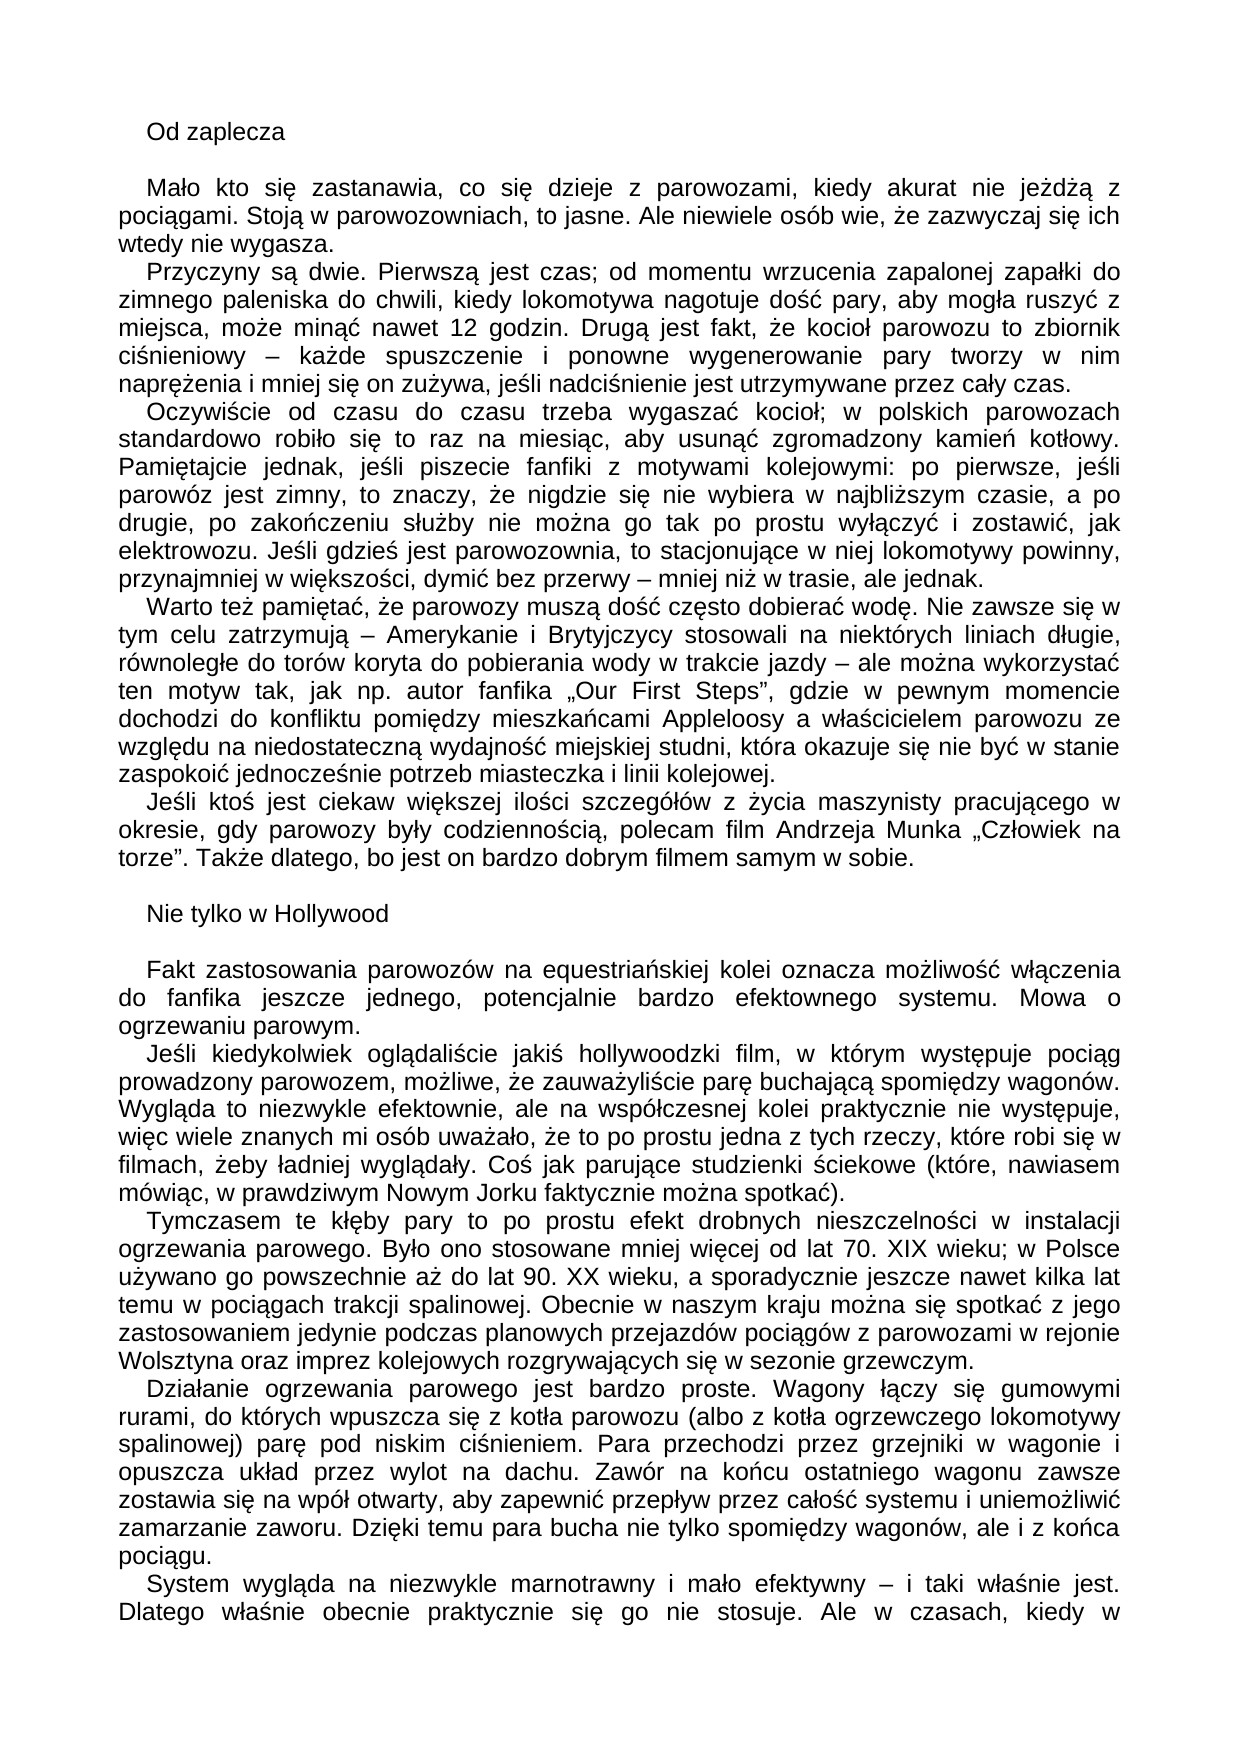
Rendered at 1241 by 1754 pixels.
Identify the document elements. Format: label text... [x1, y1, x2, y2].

text System wygląda na niezwykle marnotrawny i mało efektywny – i taki właśnie jest. Dlatego właśnie obecnie praktycznie się go nie stosuje. Ale w czasach, kiedy w [118, 1570, 1122, 1626]
text Jeśli kiedykolwiek oglądaliście jakiś hollywoodzki film, w którym występuje pociąg prowadzony parowozem, możliwe, że zauważyliście parę buchającą spomiędzy wagonów. Wygląda to niezwykle efektownie, ale na współczesnej kolei praktycznie nie występuje, więc wiele znanych mi osób uważało, że to po prostu jedna z tych rzeczy, które robi się w filmach, żeby ładniej wyglądały. Coś jak parujące studzienki ściekowe (które, nawiasem mówiąc, w prawdziwym Nowym Jorku faktycznie można spotkać). [118, 1039, 1122, 1207]
text Działanie ogrzewania parowego jest bardzo proste. Wagony łączy się gumowymi rurami, do których wpuszcza się z kotła parowozu (albo z kotła ogrzewczego lokomotywy spalinowej) parę pod niskim ciśnieniem. Para przechodzi przez grzejniki w wagonie i opuszcza układ przez wylot na dachu. Zawór na końcu ostatniego wagonu zawsze zostawia się na wpół otwarty, aby zapewnić przepływ przez całość systemu i uniemożliwić zamarzanie zaworu. Dzięki temu para bucha nie tylko spomiędzy wagonów, ale i z końca pociągu. [118, 1374, 1122, 1570]
text Oczywiście od czasu do czasu trzeba wygaszać kocioł; w polskich parowozach standardowo robiło się to raz na miesiąc, aby usunąć zgromadzony kamień kotłowy. Pamiętajcie jednak, jeśli piszecie fanfiki z motywami kolejowymi: po pierwsze, jeśli parowóz jest zimny, to znaczy, że nigdzie się nie wybiera w najbliższym czasie, a po drugie, po zakończeniu służby nie można go tak po prostu wyłączyć i zostawić, jak elektrowozu. Jeśli gdzieś jest parowozownia, to stacjonujące w niej lokomotywy powinny, przynajmniej w większości, dymić bez przerwy – mniej niż w trasie, ale jednak. [118, 397, 1122, 593]
text Od zaplecza [118, 118, 1122, 146]
text Warto też pamiętać, że parowozy muszą dość często dobierać wodę. Nie zawsze się w tym celu zatrzymują – Amerykanie i Brytyjczycy stosowali na niektórych liniach długie, równoległe do torów koryta do pobierania wody w trakcie jazdy – ale można wykorzystać ten motyw tak, jak np. autor fanfika „Our First Steps”, gdzie w pewnym momencie dochodzi do konfliktu pomiędzy mieszkańcami Appleloosy a właścicielem parowozu ze względu na niedostateczną wydajność miejskiej studni, która okazuje się nie być w stanie zaspokoić jednocześnie potrzeb miasteczka i linii kolejowej. [118, 593, 1122, 788]
text Przyczyny są dwie. Pierwszą jest czas; od momentu wrzucenia zapalonej zapałki do zimnego paleniska do chwili, kiedy lokomotywa nagotuje dość pary, aby mogła ruszyć z miejsca, może minąć nawet 12 godzin. Drugą jest fakt, że kocioł parowozu to zbiornik ciśnieniowy – każde spuszczenie i ponowne wygenerowanie pary tworzy w nim naprężenia i mniej się on zużywa, jeśli nadciśnienie jest utrzymywane przez cały czas. [118, 258, 1122, 397]
text Nie tylko w Hollywood [118, 900, 1122, 928]
text Tymczasem te kłęby pary to po prostu efekt drobnych nieszczelności w instalacji ogrzewania parowego. Było ono stosowane mniej więcej od lat 70. XIX wieku; w Polsce używano go powszechnie aż do lat 90. XX wieku, a sporadycznie jeszcze nawet kilka lat temu w pociągach trakcji spalinowej. Obecnie w naszym kraju można się spotkać z jego zastosowaniem jedynie podczas planowych przejazdów pociągów z parowozami w rejonie Wolsztyna oraz imprez kolejowych rozgrywających się w sezonie grzewczym. [118, 1207, 1122, 1374]
text Mało kto się zastanawia, co się dzieje z parowozami, kiedy akurat nie jeżdżą z pociągami. Stoją w parowozowniach, to jasne. Ale niewiele osób wie, że zazwyczaj się ich wtedy nie wygasza. [118, 174, 1122, 258]
text Fakt zastosowania parowozów na equestriańskiej kolei oznacza możliwość włączenia do fanfika jeszcze jednego, potencjalnie bardzo efektownego systemu. Mowa o ogrzewaniu parowym. [118, 956, 1122, 1039]
text Jeśli ktoś jest ciekaw większej ilości szczegółów z życia maszynisty pracującego w okresie, gdy parowozy były codziennością, polecam film Andrzeja Munka „Człowiek na torze”. Także dlatego, bo jest on bardzo dobrym filmem samym w sobie. [118, 788, 1122, 872]
